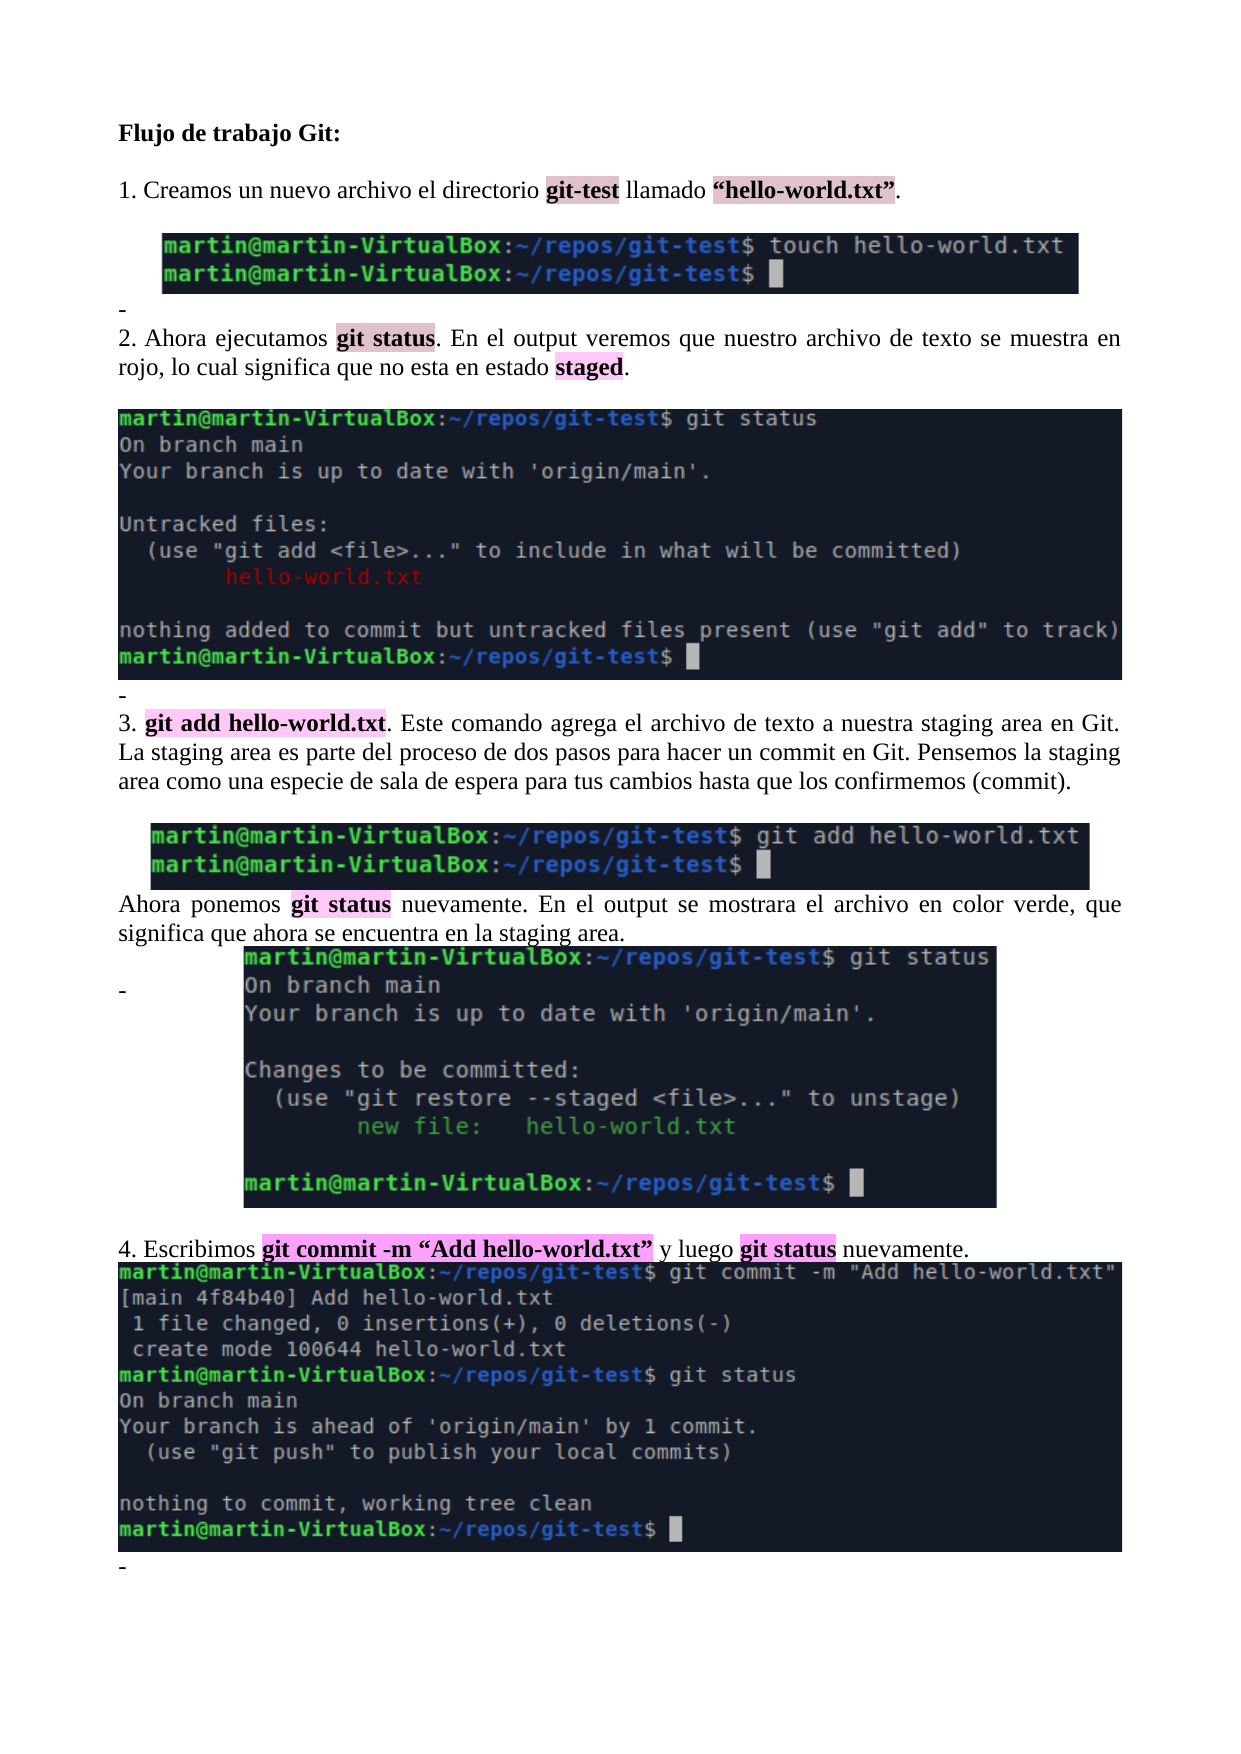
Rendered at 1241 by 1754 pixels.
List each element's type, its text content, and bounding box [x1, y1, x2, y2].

text 2. Ahora ejecutamos git status. En el output veremos que nuestro archivo de texto se muestra en rojo, lo cual significa que no esta en estado staged. [118, 323, 1122, 380]
picture [118, 1262, 1123, 1552]
text - [118, 975, 243, 1004]
text 3. git add hello-world.txt. Este comando agrega el archivo de texto a nuestra staging area en Git. La staging area es parte del proceso de dos pasos para hacer un commit en Git. Pensemos la staging area como una especie de sala de espera para tus cambios hasta que los confirmemos (commit). [118, 708, 1122, 795]
text 4. Escribimos git commit -m “Add hello-world.txt” y luego git status nuevamente. [118, 1234, 1122, 1262]
text Ahora ponemos git status nuevamente. En el output se mostrara el archivo en color verde, que significa que ahora se encuentra en la staging area. [118, 823, 1122, 947]
text - [118, 680, 1122, 708]
picture [161, 233, 1079, 294]
text Flujo de trabajo Git: [118, 118, 1122, 147]
picture [243, 946, 997, 1208]
text 1. Creamos un nuevo archivo el directorio git-test llamado “hello-world.txt”. [118, 176, 1122, 204]
picture [118, 409, 1123, 680]
text - [118, 233, 1122, 323]
text - [997, 975, 1122, 1004]
picture [150, 823, 1090, 890]
text - [118, 1552, 1122, 1580]
